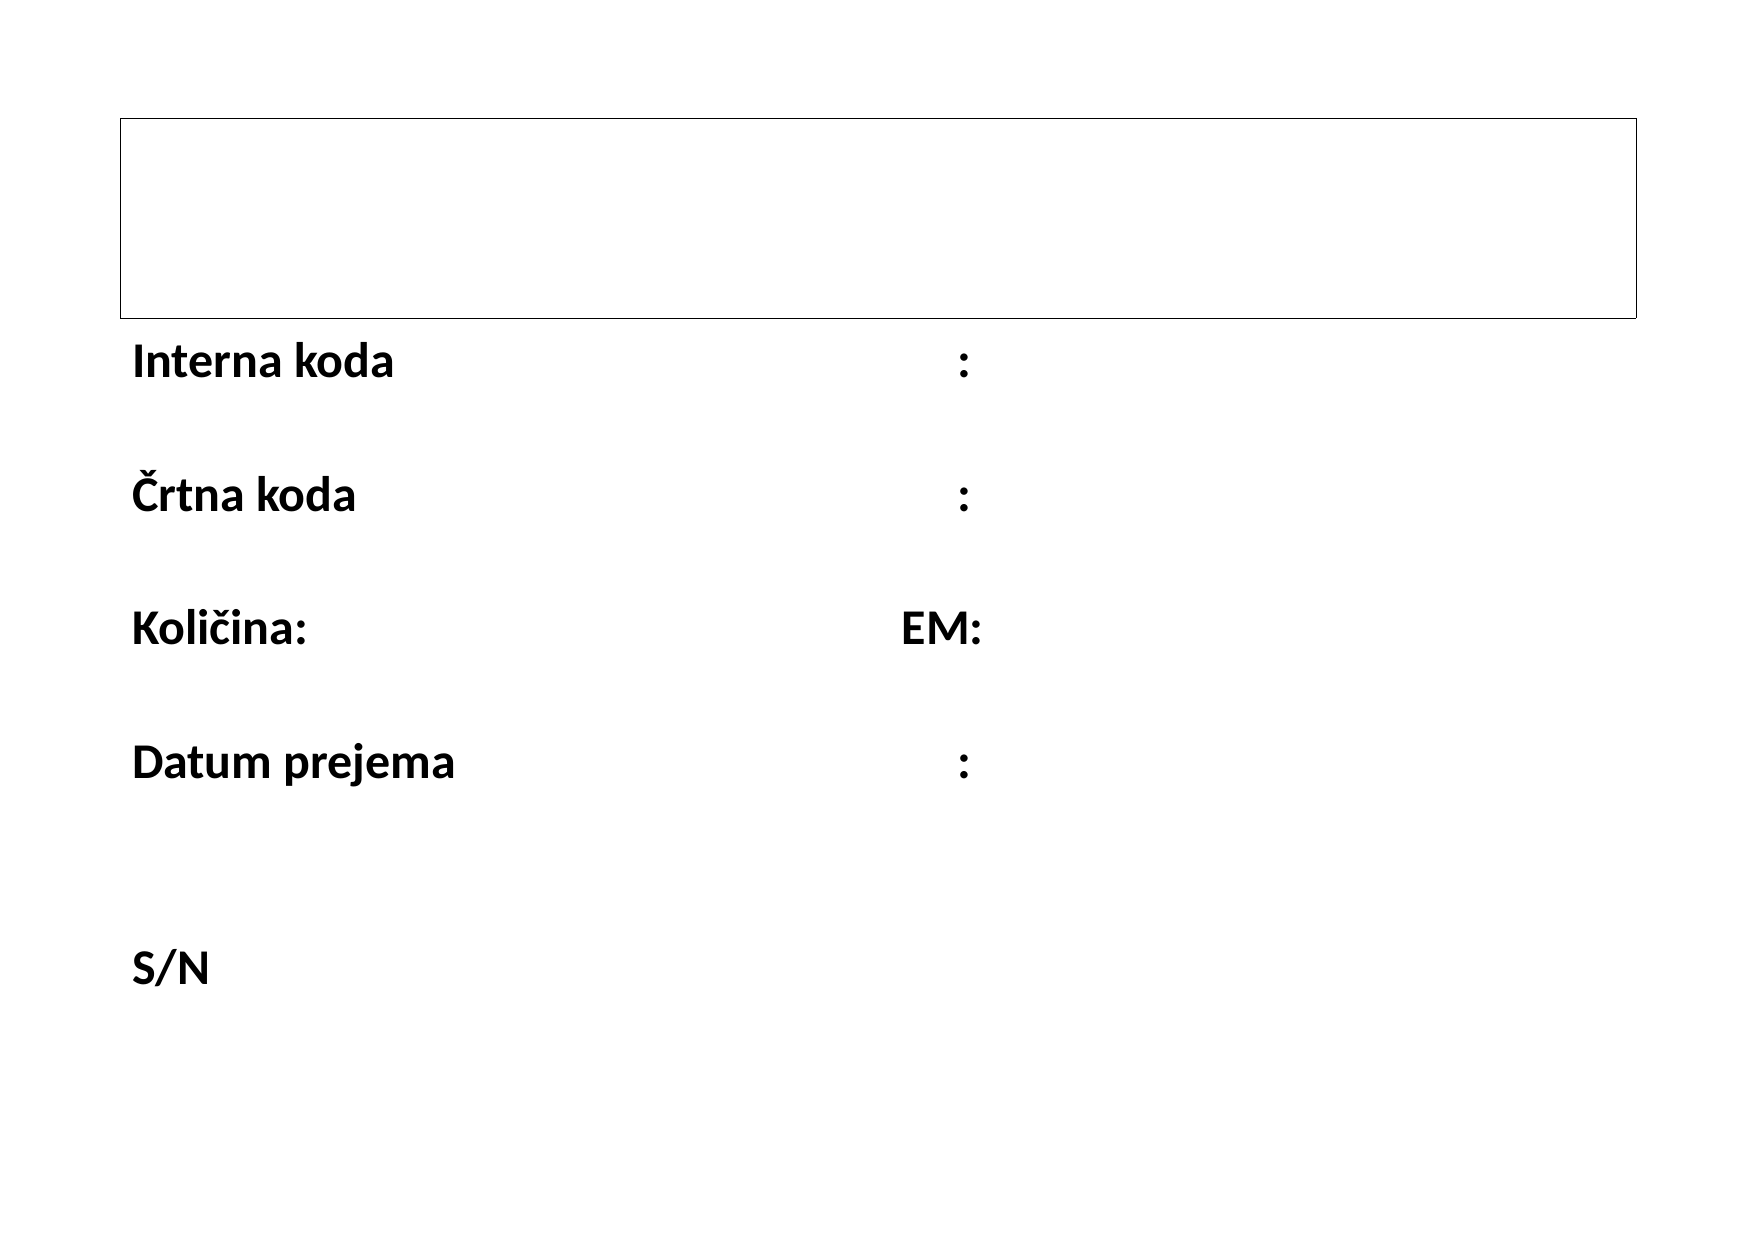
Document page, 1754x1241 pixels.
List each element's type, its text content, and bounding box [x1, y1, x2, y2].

table_cell [120, 924, 1636, 1100]
table_cell Črtna koda [126, 457, 941, 590]
table_header : [941, 323, 988, 457]
table_cell <o.product_id and o.product_id.ean13> [988, 457, 1630, 590]
table_header Interna koda [126, 323, 941, 457]
table_header <o.prodlot_id and o.prodlot_id.name> [375, 930, 1129, 1094]
table_header KODA <o.location_id and o.location_id.partner_id and o.location_id.partner_id.id or o.location_id.id> [1129, 124, 1630, 312]
table_header S/N [126, 930, 374, 1094]
table_cell Datum prejema [126, 724, 941, 918]
table_cell <o.date and (formatLang(o.date[0:10], date=True)) or ''> [988, 724, 1630, 918]
table_cell : [941, 457, 988, 590]
table_header [126, 124, 483, 312]
table_header [121, 119, 1636, 317]
table_header [1129, 930, 1630, 1094]
table_header <o.product_id and o.product_id.default_code> [988, 323, 1630, 457]
table_cell Količina: <o.product_qty> [126, 590, 878, 724]
table_cell EM: <o.product_uom and o.product_uom.name> [878, 590, 1630, 724]
table_cell : [941, 724, 988, 918]
table_header Dobavitelj <o.partner_id and o.partner_id.name> [484, 124, 1129, 312]
table_cell [120, 319, 1636, 924]
